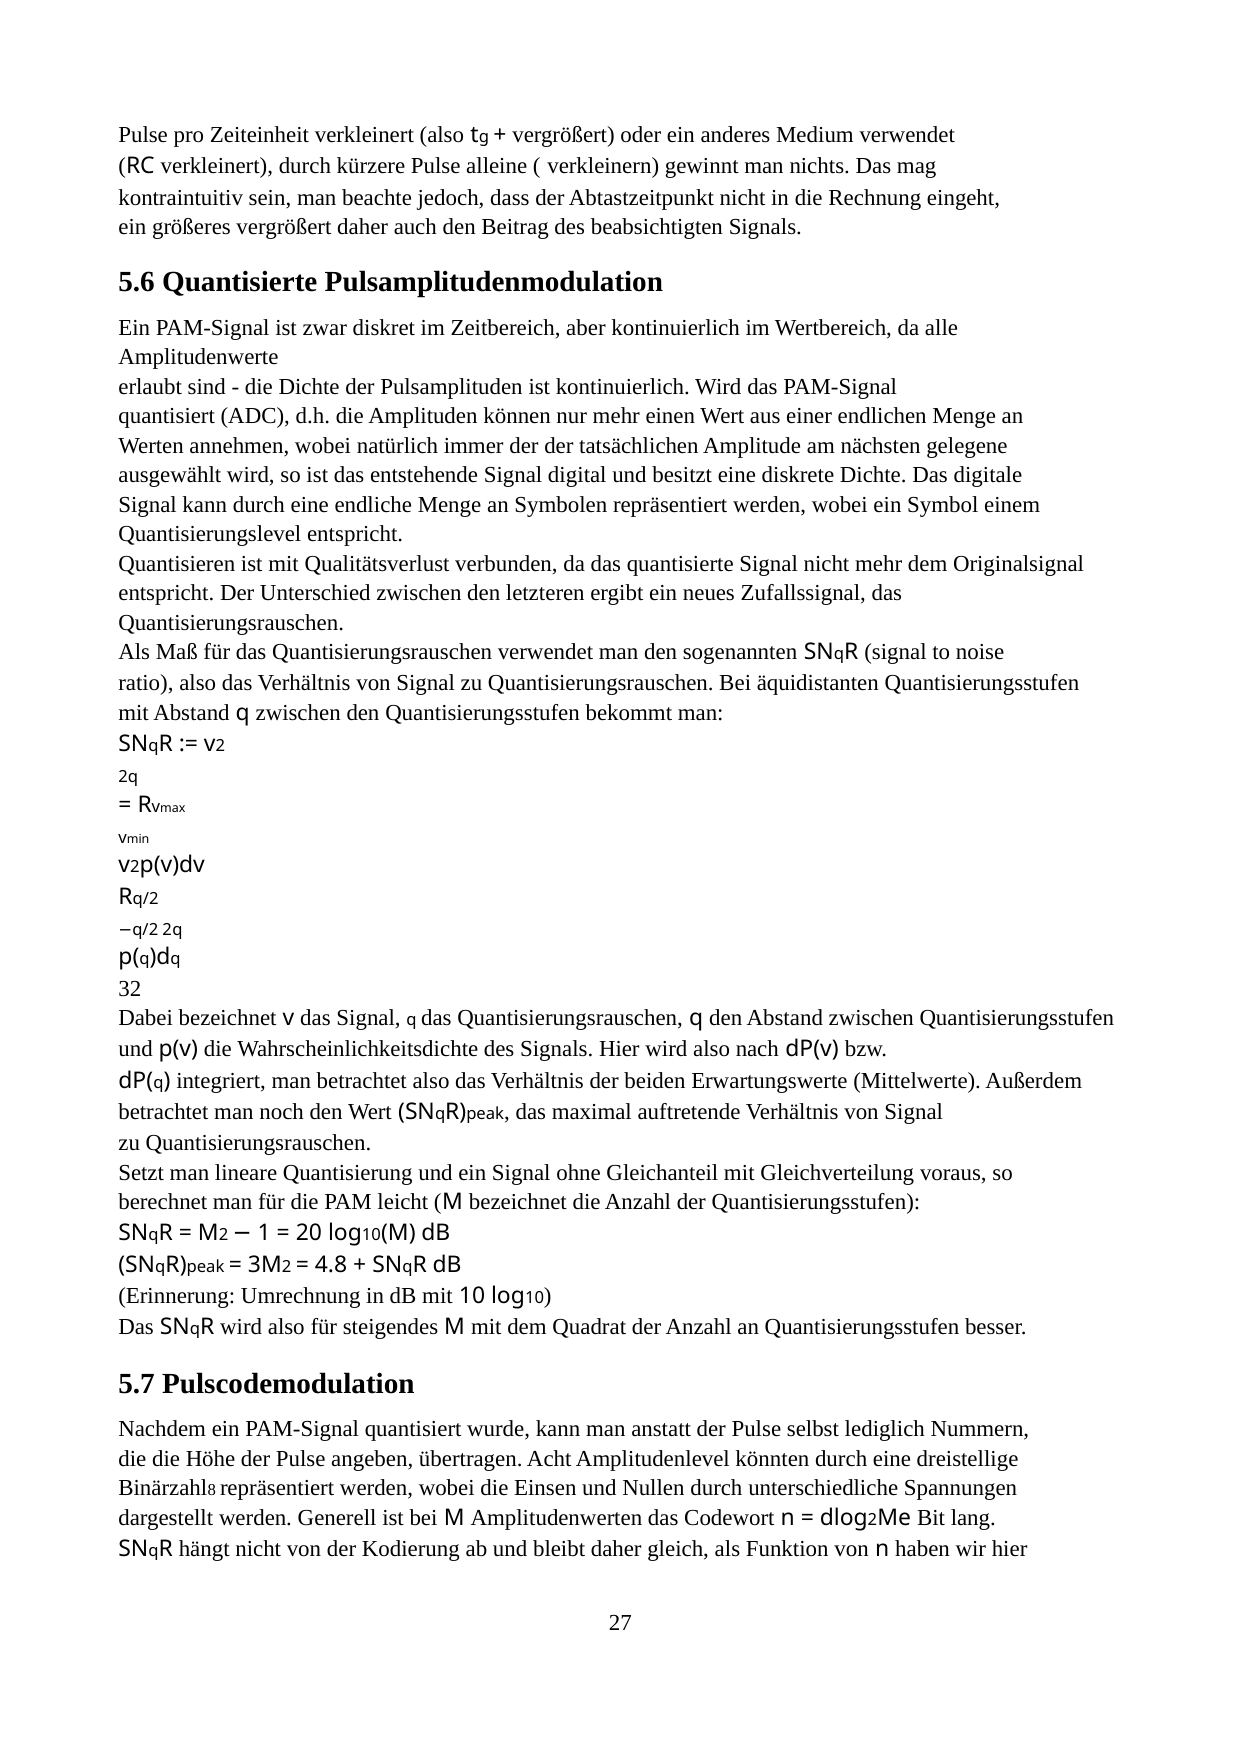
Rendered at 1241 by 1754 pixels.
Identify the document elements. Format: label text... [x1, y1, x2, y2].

text dP(q) integriert, man betrachtet also das Verhältnis der beiden Erwartungswerte (Mittelwerte). Außerdem [118, 1063, 1122, 1095]
text mit Abstand q zwischen den Quantisierungsstufen bekommt man: [118, 696, 1122, 727]
text v2p(v)dv [118, 848, 1122, 879]
text Setzt man lineare Quantisierung und ein Signal ohne Gleichanteil mit Gleichverteilung voraus, so [118, 1156, 1122, 1185]
text Werten annehmen, wobei natürlich immer der der tatsächlichen Amplitude am nächsten gelegene [118, 428, 1122, 458]
text betrachtet man noch den Wert (SNqR)peak, das maximal auftretende Verhältnis von Signal [118, 1095, 1122, 1126]
text zu Quantisierungsrauschen. [118, 1126, 1122, 1156]
text Rq/2 [118, 879, 1122, 911]
text SNqR := v2 [118, 727, 1122, 758]
text Quantisierungsrauschen. [118, 605, 1122, 635]
text p(q)dq [118, 940, 1122, 972]
text quantisiert (ADC), d.h. die Amplituden können nur mehr einen Wert aus einer endlichen Menge an [118, 399, 1122, 428]
text 32 [118, 972, 1122, 1001]
text kontraintuitiv sein, man beachte jedoch, dass der Abtastzeitpunkt nicht in die Rechnung eingeht, [118, 181, 1122, 210]
text (RC verkleinert), durch kürzere Pulse alleine ( verkleinern) gewinnt man nichts. Das mag [118, 149, 1122, 181]
text ratio), also das Verhältnis von Signal zu Quantisierungsrauschen. Bei äquidistanten Quantisierungsstufen [118, 666, 1122, 696]
text −q/2 2q [118, 911, 1122, 940]
text Signal kann durch eine endliche Menge an Symbolen repräsentiert werden, wobei ein Symbol einem [118, 487, 1122, 517]
text Als Maß für das Quantisierungsrauschen verwendet man den sogenannten SNqR (signal to noise [118, 635, 1122, 666]
text erlaubt sind - die Dichte der Pulsamplituden ist kontinuierlich. Wird das PAM-Signal [118, 369, 1122, 399]
subtitle Quantisierte Pulsamplitudenmodulation [118, 264, 1122, 298]
text Dabei bezeichnet v das Signal, q das Quantisierungsrauschen, q den Abstand zwischen Quantisierungsstufen [118, 1001, 1122, 1032]
text ausgewählt wird, so ist das entstehende Signal digital und besitzt eine diskrete Dichte. Das digitale [118, 458, 1122, 487]
text Quantisieren ist mit Qualitätsverlust verbunden, da das quantisierte Signal nicht mehr dem Originalsignal [118, 546, 1122, 576]
text Ein PAM-Signal ist zwar diskret im Zeitbereich, aber kontinuierlich im Wertbereich, da alle Amplitudenwerte [118, 311, 1122, 369]
text Binärzahl8 repräsentiert werden, wobei die Einsen und Nullen durch unterschiedliche Spannungen [118, 1471, 1122, 1501]
text = Rvmax [118, 788, 1122, 819]
text entspricht. Der Unterschied zwischen den letzteren ergibt ein neues Zufallssignal, das [118, 576, 1122, 605]
text Quantisierungslevel entspricht. [118, 517, 1122, 546]
text 2q [118, 758, 1122, 788]
text Das SNqR wird also für steigendes M mit dem Quadrat der Anzahl an Quantisierungsstufen besser. [118, 1310, 1122, 1341]
text (SNqR)peak = 3M2 = 4.8 + SNqR dB [118, 1247, 1122, 1279]
text und p(v) die Wahrscheinlichkeitsdichte des Signals. Hier wird also nach dP(v) bzw. [118, 1032, 1122, 1063]
text SNqR hängt nicht von der Kodierung ab und bleibt daher gleich, als Funktion von n haben wir hier [118, 1532, 1122, 1563]
text die die Höhe der Pulse angeben, übertragen. Acht Amplitudenlevel könnten durch eine dreistellige [118, 1442, 1122, 1471]
text berechnet man für die PAM leicht (M bezeichnet die Anzahl der Quantisierungsstufen): [118, 1185, 1122, 1216]
subtitle Pulscodemodulation [118, 1366, 1122, 1400]
text Nachdem ein PAM-Signal quantisiert wurde, kann man anstatt der Pulse selbst lediglich Nummern, [118, 1412, 1122, 1442]
text ein größeres vergrößert daher auch den Beitrag des beabsichtigten Signals. [118, 210, 1122, 239]
text dargestellt werden. Generell ist bei M Amplitudenwerten das Codewort n = dlog2Me Bit lang. [118, 1501, 1122, 1532]
text Pulse pro Zeiteinheit verkleinert (also tg + vergrößert) oder ein anderes Medium verwendet [118, 118, 1122, 149]
text vmin [118, 819, 1122, 848]
text SNqR = M2 − 1 = 20 log10(M) dB [118, 1216, 1122, 1247]
text (Erinnerung: Umrechnung in dB mit 10 log10) [118, 1279, 1122, 1310]
